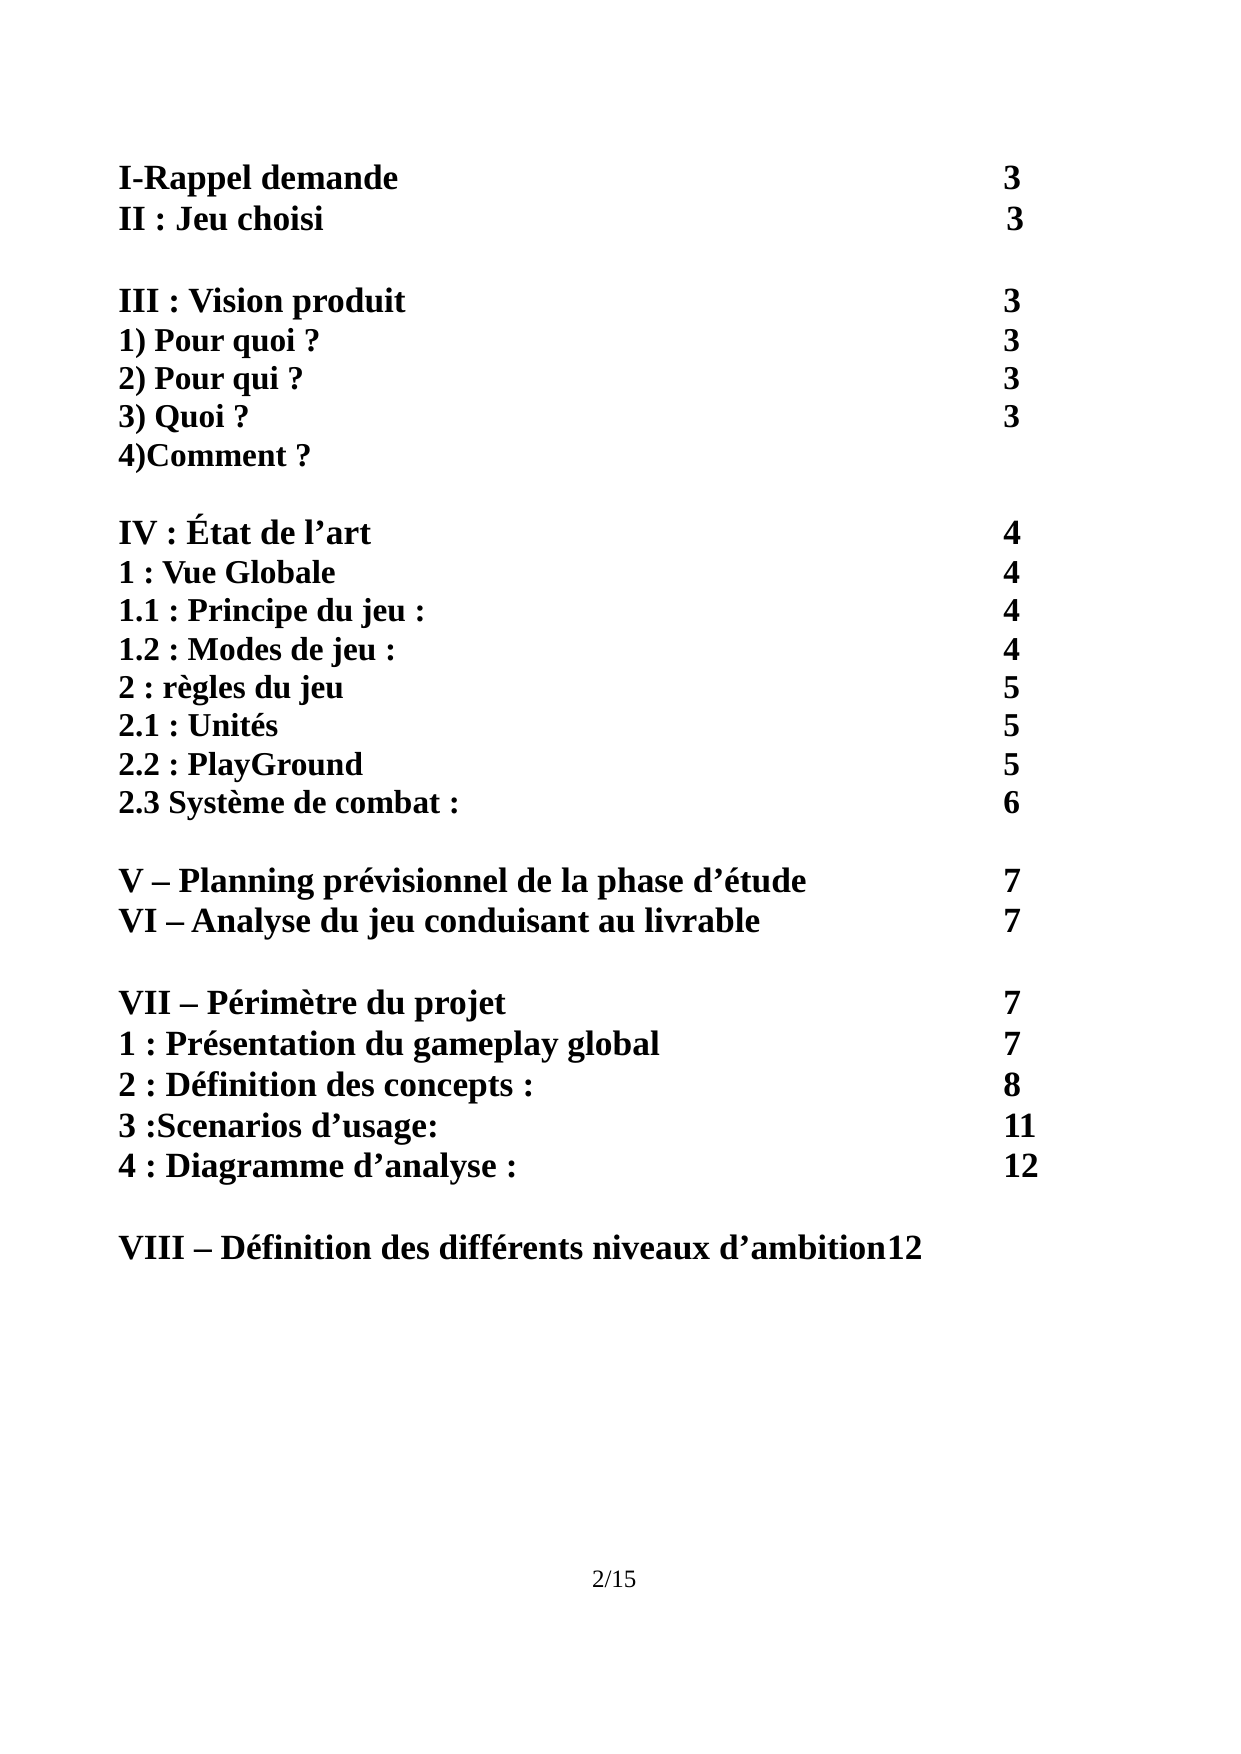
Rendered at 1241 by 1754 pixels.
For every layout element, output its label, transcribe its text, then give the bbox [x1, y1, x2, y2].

title 3) Quoi ? 3 [118, 396, 1122, 435]
text III : Vision produit 3 [118, 279, 1122, 320]
title 2.1 : Unités 5 [118, 706, 1122, 744]
title 2) Pour qui ? 3 [118, 358, 1122, 396]
text II : Jeu choisi 3 [118, 197, 1122, 279]
title 1.1 : Principe du jeu : 4 [118, 591, 1122, 629]
text 2/15 [118, 1564, 1122, 1593]
title 2.3 Système de combat : 6 [118, 782, 1122, 821]
title 1.2 : Modes de jeu : 4 [118, 629, 1122, 667]
title 1 : Vue Globale 4 [118, 552, 1122, 591]
text VII – Périmètre du projet 7 [118, 981, 1122, 1022]
text VI – Analyse du jeu conduisant au livrable 7 [118, 900, 1122, 941]
text 2 : Définition des concepts : 8 [118, 1063, 1122, 1104]
title 1) Pour quoi ? 3 [118, 320, 1122, 358]
text 1 : Présentation du gameplay global 7 [118, 1022, 1122, 1063]
text 3 :Scenarios d’usage: 11 [118, 1104, 1122, 1145]
text I-Rappel demande 3 [118, 156, 1122, 197]
title 4)Comment ? [118, 435, 1122, 473]
text VIII – Définition des différents niveaux d’ambition12 [118, 1226, 1122, 1267]
title 2.2 : PlayGround 5 [118, 744, 1122, 782]
text 4 : Diagramme d’analyse : 12 [118, 1145, 1122, 1186]
title 2 : règles du jeu 5 [118, 667, 1122, 706]
text IV : État de l’art 4 [118, 511, 1122, 552]
text V – Planning prévisionnel de la phase d’étude 7 [118, 859, 1122, 900]
